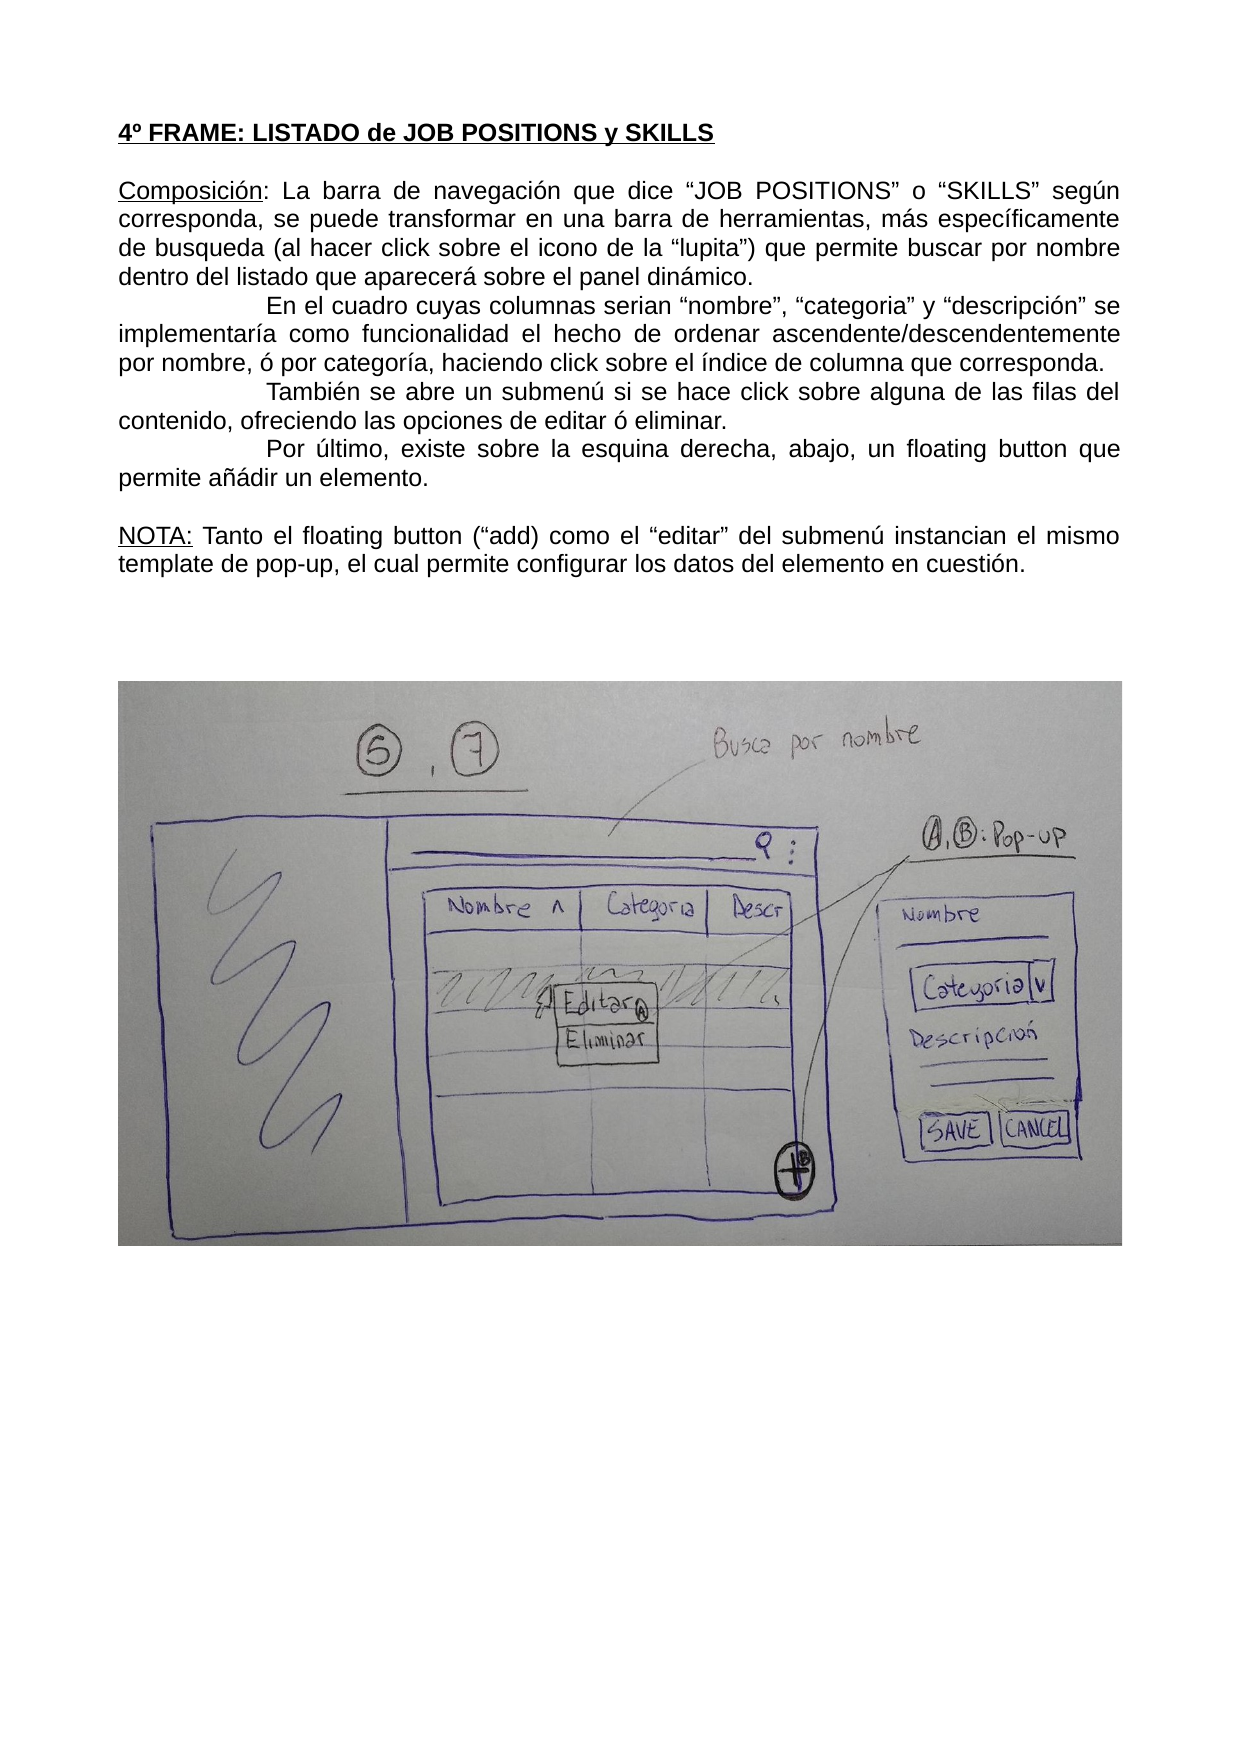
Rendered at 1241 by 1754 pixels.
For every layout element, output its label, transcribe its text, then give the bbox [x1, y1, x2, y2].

text Composición: La barra de navegación que dice “JOB POSITIONS” o “SKILLS” según corresponda, se puede transformar en una barra de herramientas, más específicamente de busqueda (al hacer click sobre el icono de la “lupita”) que permite buscar por nombre dentro del listado que aparecerá sobre el panel dinámico. [118, 176, 1122, 291]
text También se abre un submenú si se hace click sobre alguna de las filas del contenido, ofreciendo las opciones de editar ó eliminar. [118, 377, 1122, 434]
picture [118, 681, 1123, 1246]
text 4º FRAME: LISTADO de JOB POSITIONS y SKILLS [118, 118, 1122, 147]
text En el cuadro cuyas columnas serian “nombre”, “categoria” y “descripción” se implementaría como funcionalidad el hecho de ordenar ascendente/descendentemente por nombre, ó por categoría, haciendo click sobre el índice de columna que corresponda. [118, 291, 1122, 377]
text Por último, existe sobre la esquina derecha, abajo, un floating button que permite añádir un elemento. [118, 434, 1122, 492]
text NOTA: Tanto el floating button (“add) como el “editar” del submenú instancian el mismo template de pop-up, el cual permite configurar los datos del elemento en cuestión. [118, 521, 1122, 578]
